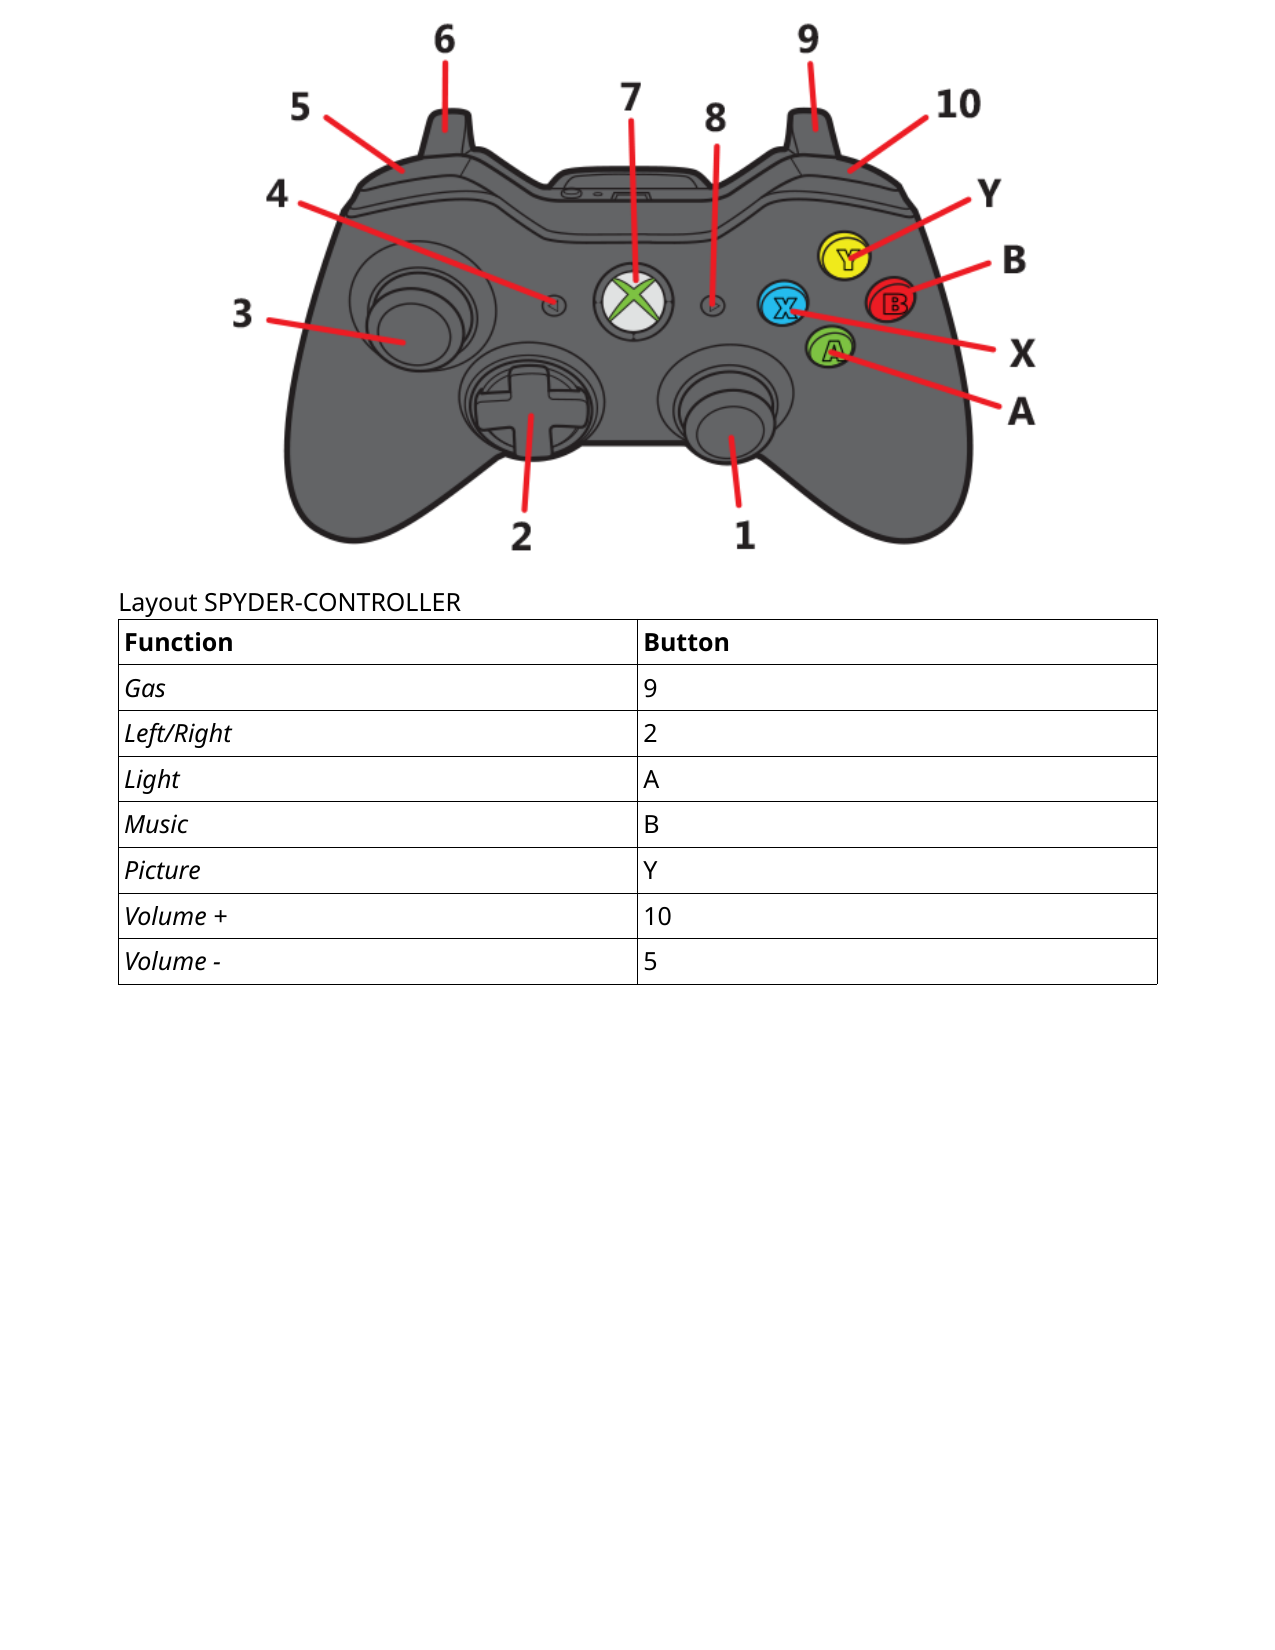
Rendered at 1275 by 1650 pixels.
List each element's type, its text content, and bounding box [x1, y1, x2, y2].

table_cell Picture [119, 848, 637, 892]
picture [118, 0, 1157, 585]
table_cell Light [119, 757, 637, 801]
table_cell 2 [638, 711, 1157, 756]
table_cell Gas [119, 665, 637, 710]
table_header Function [119, 620, 637, 664]
table_header Button [638, 620, 1157, 664]
table_cell B [638, 802, 1157, 847]
table_cell Left/Right [119, 711, 637, 756]
table_cell A [638, 757, 1157, 801]
table_cell Y [638, 848, 1157, 892]
text Layout SPYDER-CONTROLLER [118, 585, 1157, 619]
table_cell Music [119, 802, 637, 847]
table_cell 5 [638, 939, 1157, 984]
table_cell Volume - [119, 939, 637, 984]
table_cell 10 [638, 894, 1157, 938]
table_cell 9 [638, 665, 1157, 710]
table_cell Volume + [119, 894, 637, 938]
